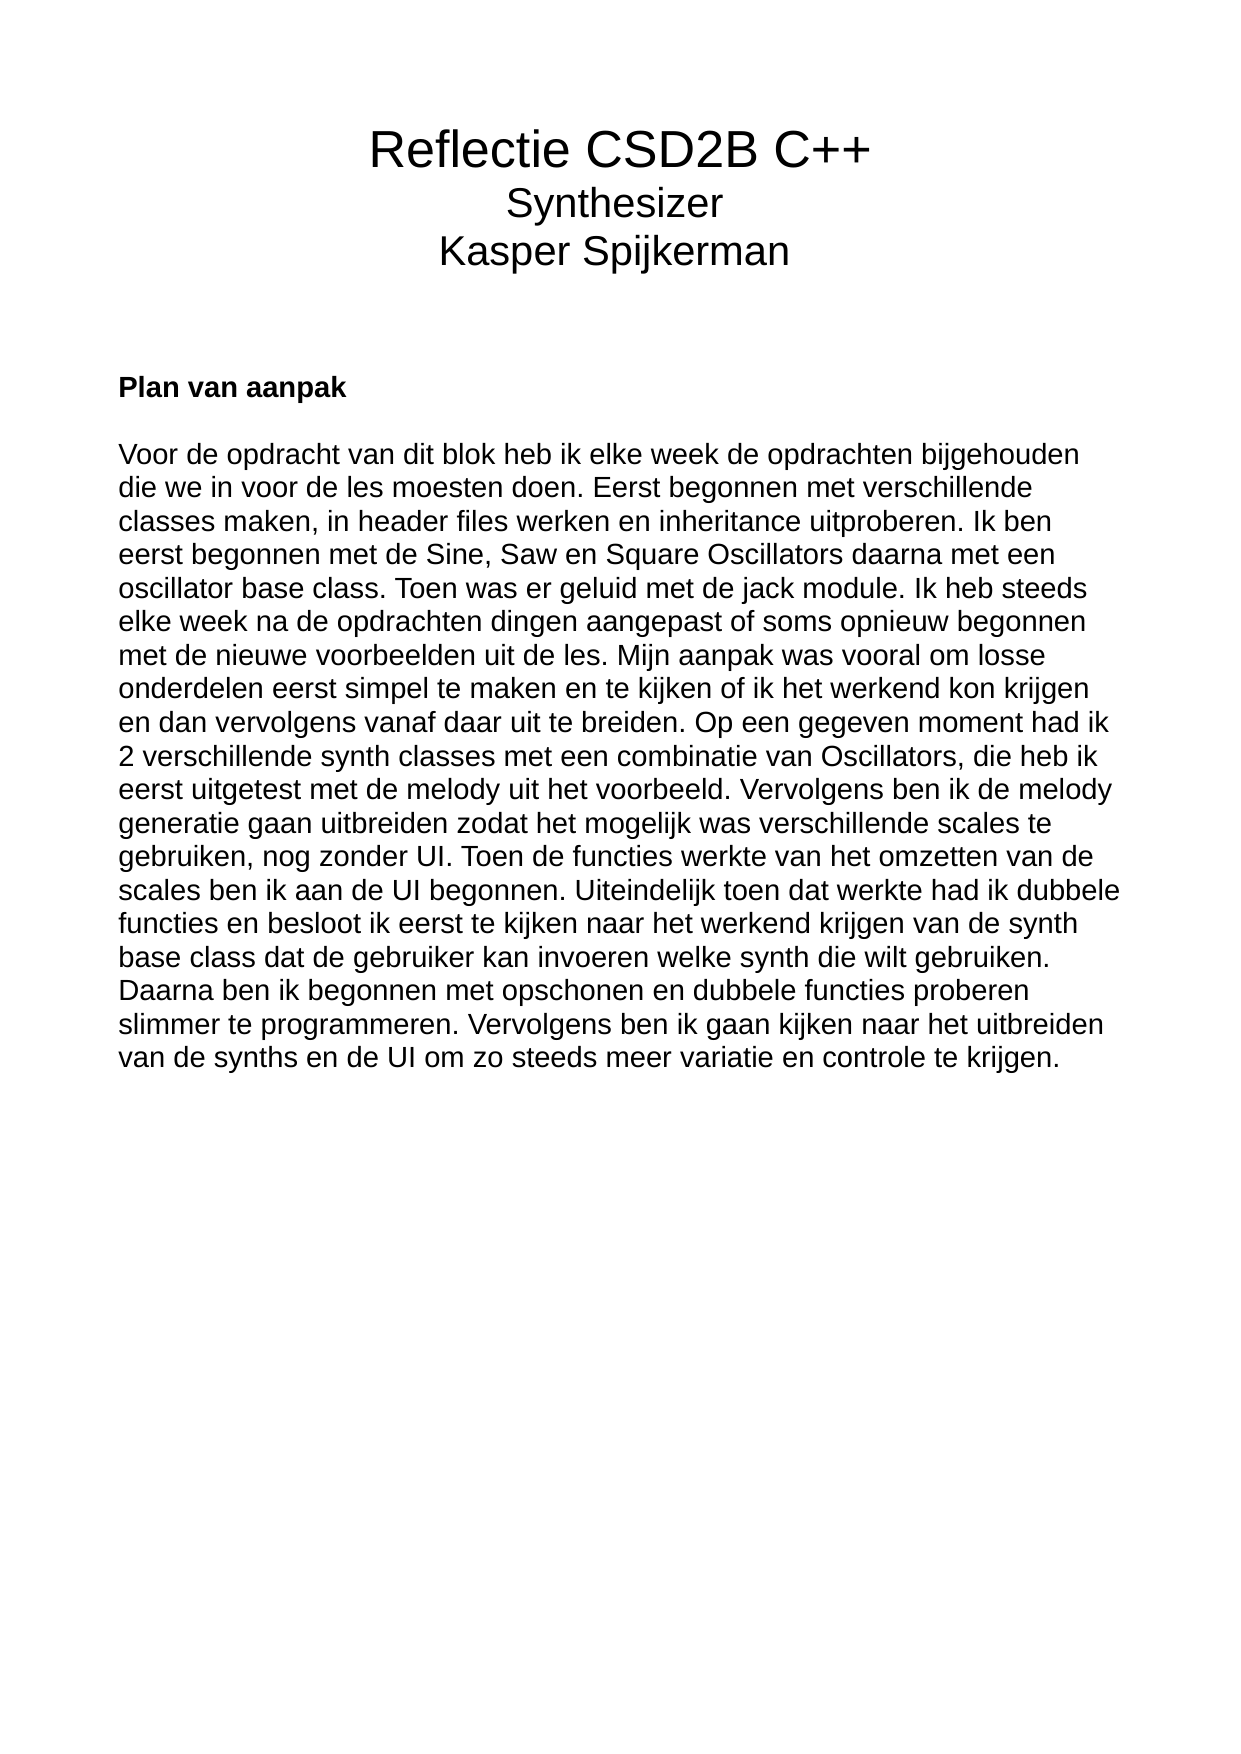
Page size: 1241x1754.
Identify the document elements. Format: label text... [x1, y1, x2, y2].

text Plan van aanpak [118, 370, 1122, 403]
text Voor de opdracht van dit blok heb ik elke week de opdrachten bijgehouden die we in voor de les moesten doen. Eerst begonnen met verschillende classes maken, in header files werken en inheritance uitproberen. Ik ben eerst begonnen met de Sine, Saw en Square Oscillators daarna met een oscillator base class. Toen was er geluid met de jack module. Ik heb steeds elke week na de opdrachten dingen aangepast of soms opnieuw begonnen met de nieuwe voorbeelden uit de les. Mijn aanpak was vooral om losse onderdelen eerst simpel te maken en te kijken of ik het werkend kon krijgen en dan vervolgens vanaf daar uit te breiden. Op een gegeven moment had ik 2 verschillende synth classes met een combinatie van Oscillators, die heb ik eerst uitgetest met de melody uit het voorbeeld. Vervolgens ben ik de melody generatie gaan uitbreiden zodat het mogelijk was verschillende scales te gebruiken, nog zonder UI. Toen de functies werkte van het omzetten van de scales ben ik aan de UI begonnen. Uiteindelijk toen dat werkte had ik dubbele functies en besloot ik eerst te kijken naar het werkend krijgen van de synth base class dat de gebruiker kan invoeren welke synth die wilt gebruiken. Daarna ben ik begonnen met opschonen en dubbele functies proberen slimmer te programmeren. Vervolgens ben ik gaan kijken naar het uitbreiden van de synths en de UI om zo steeds meer variatie en controle te krijgen. [118, 437, 1122, 1074]
text Reflectie CSD2B C++ [118, 118, 1122, 178]
text Synthesizer [118, 178, 1122, 226]
text Kasper Spijkerman [118, 226, 1122, 274]
